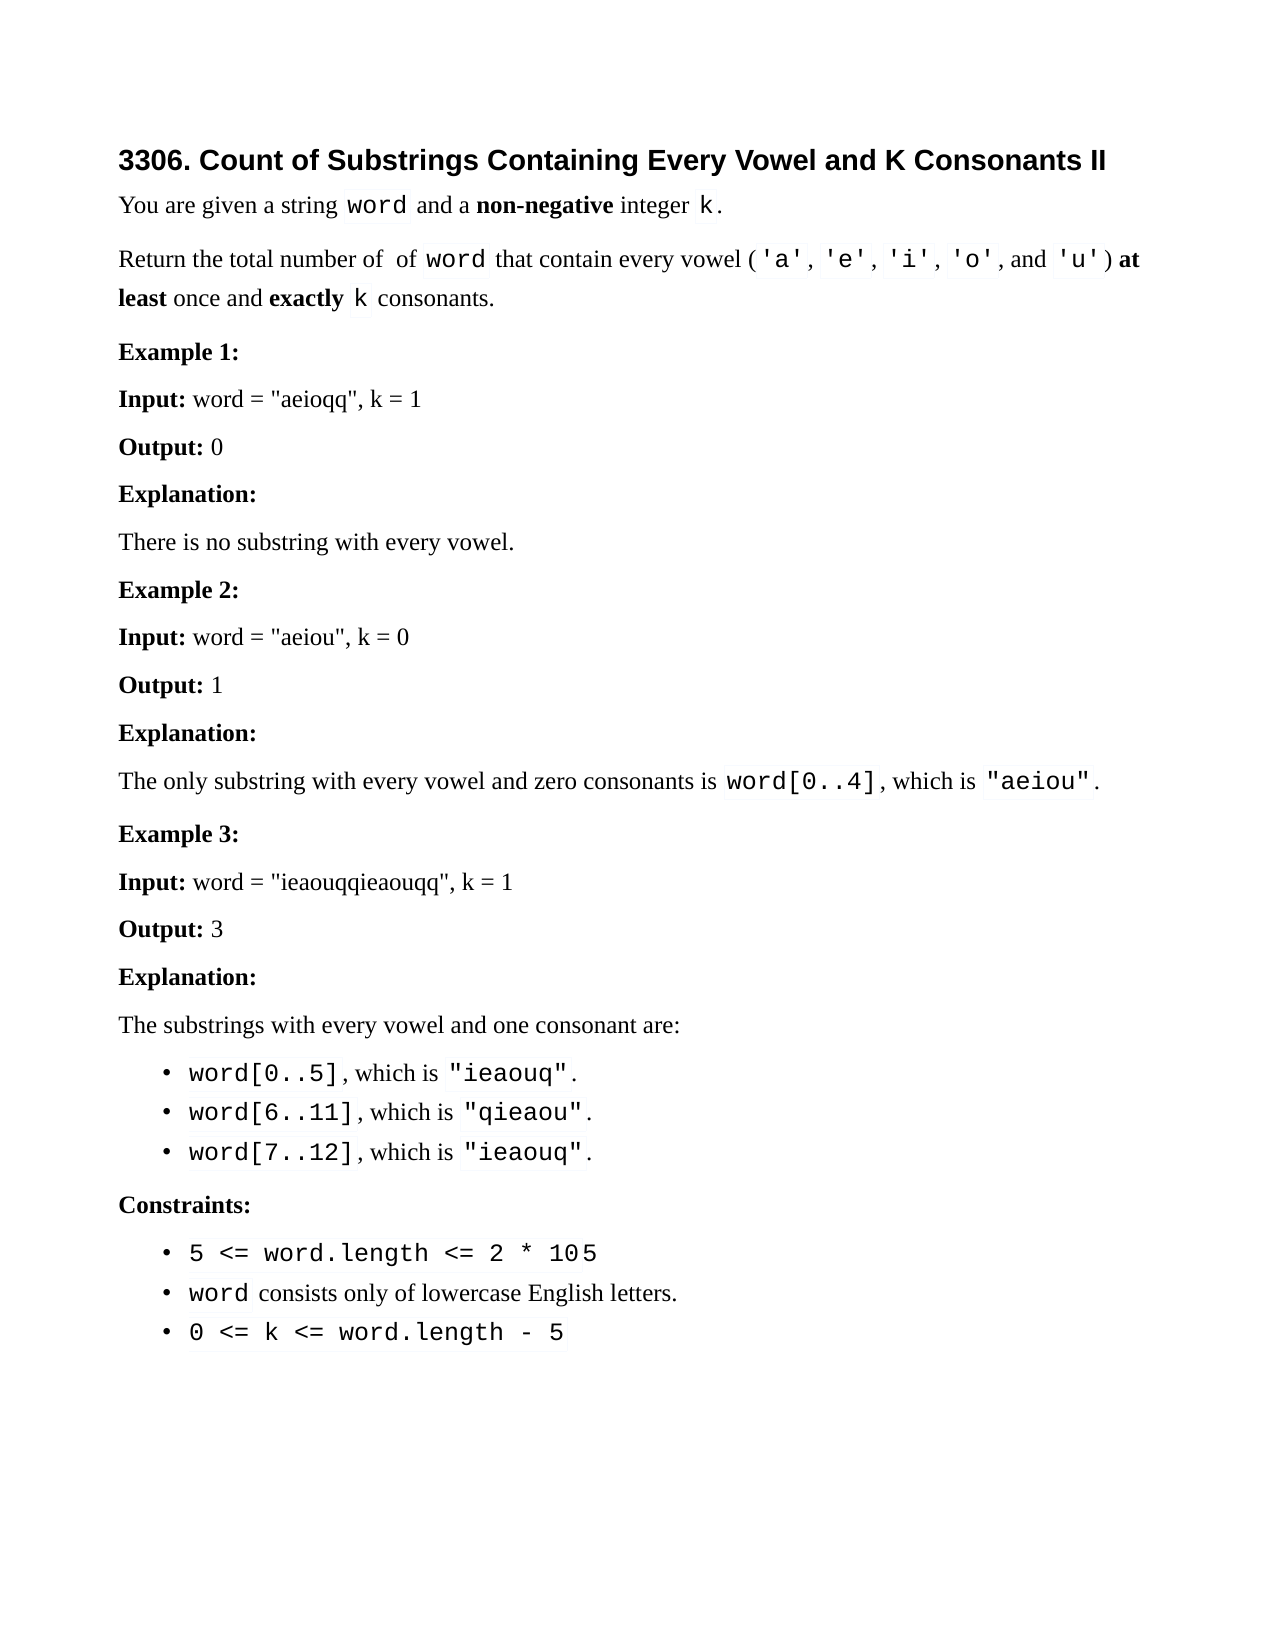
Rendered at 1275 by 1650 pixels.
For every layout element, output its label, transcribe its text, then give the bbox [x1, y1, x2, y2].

subtitle 3306. Count of Substrings Containing Every Vowel and K Consonants II [118, 143, 1157, 177]
text You are given a string [118, 189, 344, 223]
text Output: 1 [118, 670, 1157, 699]
text Return the total number of of word that contain every vowel ('a', 'e', 'i', 'o', and 'u') at least once and exactly k consonants. [118, 243, 1157, 317]
list word[0..5], which is "ieaouq". [446, 1058, 571, 1091]
text . [1094, 765, 1157, 799]
text word [345, 190, 410, 223]
list word[7..12], which is "ieaouq". [358, 1136, 460, 1171]
text , which is [880, 765, 983, 799]
text Explanation: [118, 962, 1157, 991]
text Example 2: [118, 575, 1157, 603]
text Example 1: [118, 337, 1157, 366]
text The substrings with every vowel and one consonant are: [118, 1010, 1157, 1038]
text word[0..4] [725, 766, 879, 799]
text Explanation: [118, 479, 1157, 508]
text Input: word = "aeiou", k = 0 [118, 622, 1157, 651]
list word[6..11], which is "qieaou". [587, 1097, 1157, 1131]
text There is no substring with every vowel. [118, 527, 1157, 556]
list word[6..11], which is "qieaou". [461, 1098, 586, 1131]
list word[7..12], which is "ieaouq". [461, 1137, 586, 1170]
list word[0..5], which is "ieaouq". [343, 1057, 445, 1092]
text Input: word = "ieaouqqieaouqq", k = 1 [118, 867, 1157, 896]
list word[0..5], which is "ieaouq". [162, 1057, 342, 1092]
text The only substring with every vowel and zero consonants is [118, 765, 724, 799]
text Output: 0 [118, 432, 1157, 461]
list 5 <= word.length <= 2 * 105 [162, 1238, 582, 1272]
text Constraints: [118, 1190, 1157, 1219]
text Output: 3 [118, 914, 1157, 943]
list word[6..11], which is "qieaou". [358, 1097, 460, 1131]
text k [696, 190, 716, 223]
list 0 <= k <= word.length - 5 [162, 1317, 567, 1351]
text Example 3: [118, 819, 1157, 848]
list word[6..11], which is "qieaou". [162, 1097, 357, 1131]
text and a non-negative integer [411, 189, 695, 223]
list word[0..5], which is "ieaouq". [572, 1057, 1157, 1092]
list word consists only of lowercase English letters. [162, 1277, 252, 1312]
text . [717, 189, 1157, 223]
text Input: word = "aeioqq", k = 1 [118, 384, 1157, 413]
text "aeiou" [984, 766, 1093, 799]
list word[7..12], which is "ieaouq". [587, 1136, 1157, 1171]
list [568, 1317, 1157, 1351]
list word[7..12], which is "ieaouq". [162, 1136, 357, 1171]
text Explanation: [118, 718, 1157, 746]
list 5 <= word.length <= 2 * 105 [583, 1238, 1157, 1272]
list word consists only of lowercase English letters. [253, 1277, 1157, 1312]
